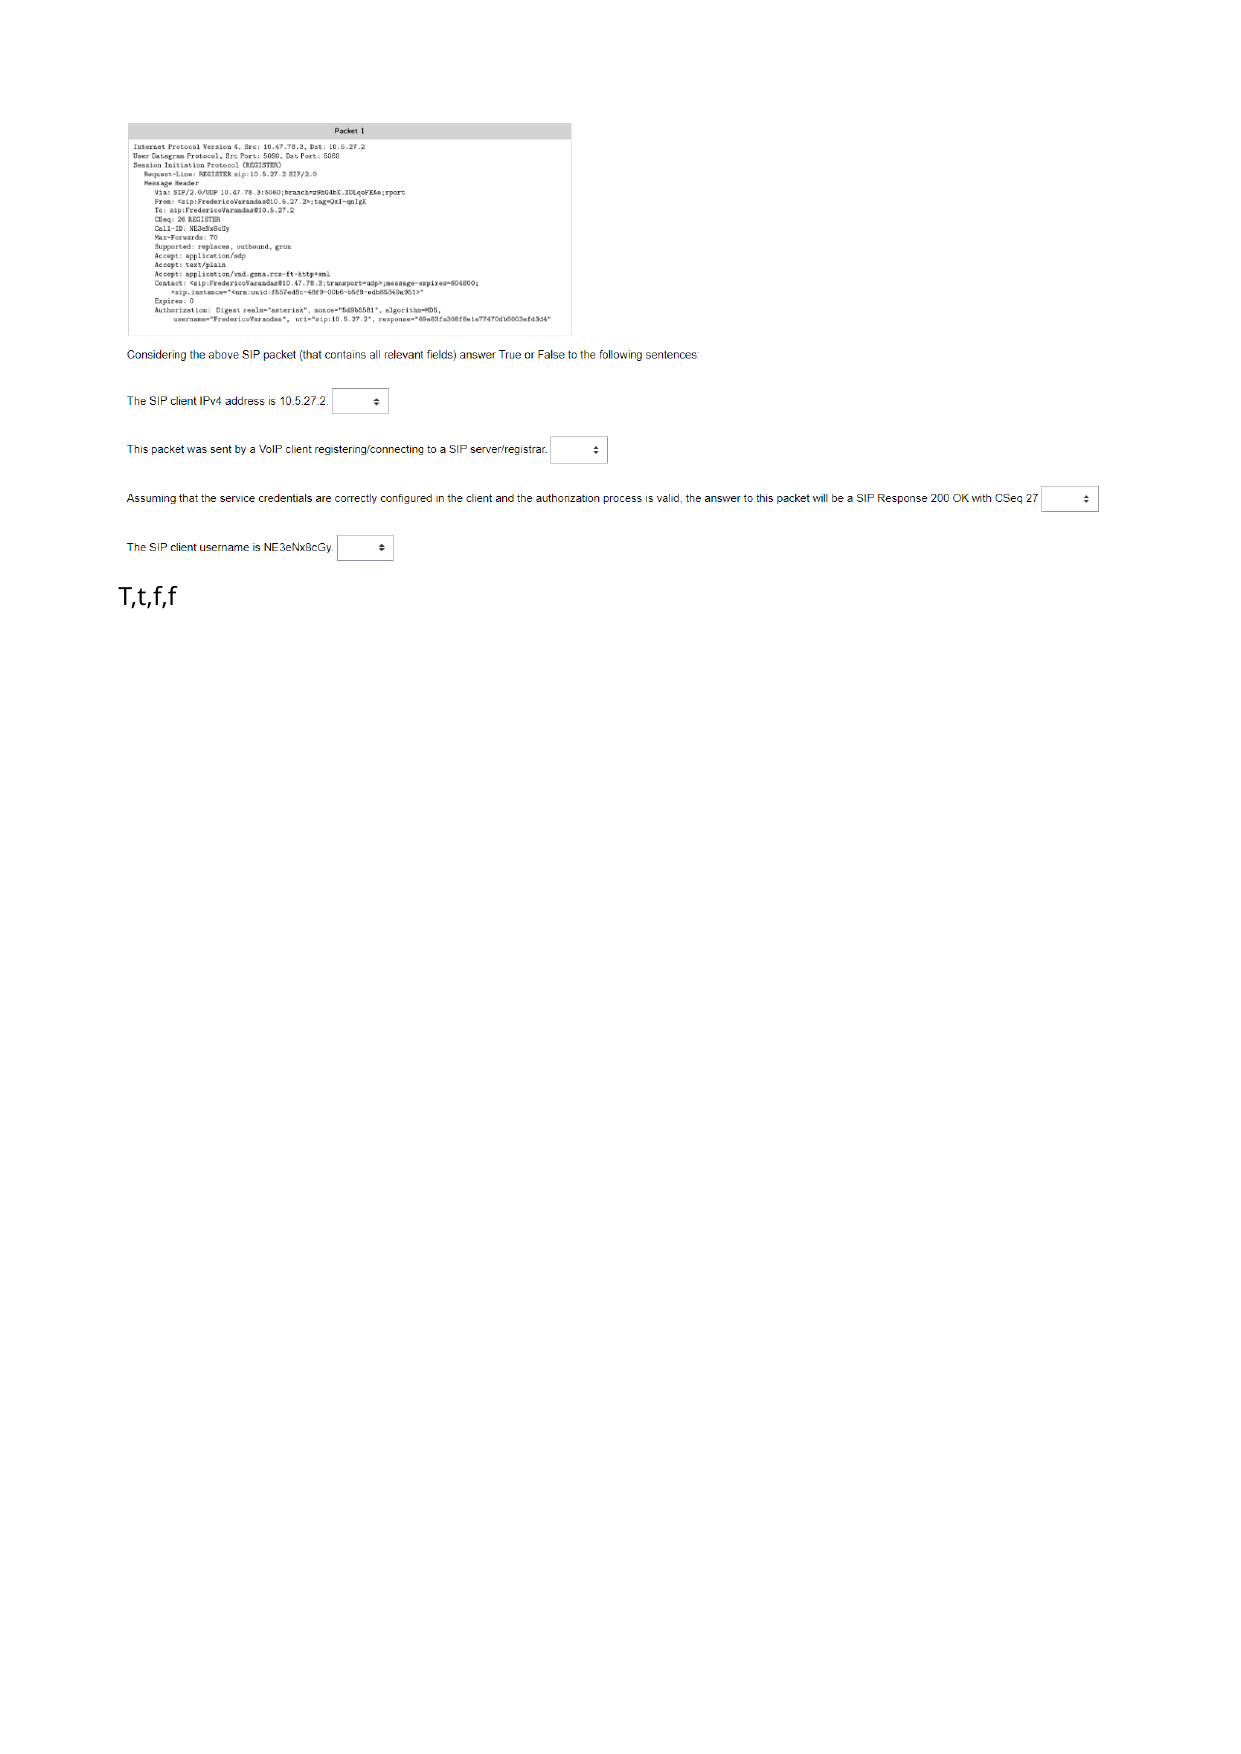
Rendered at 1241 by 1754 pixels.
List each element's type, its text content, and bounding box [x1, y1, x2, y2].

text T,t,f,f [118, 579, 1122, 613]
picture [118, 118, 1123, 579]
